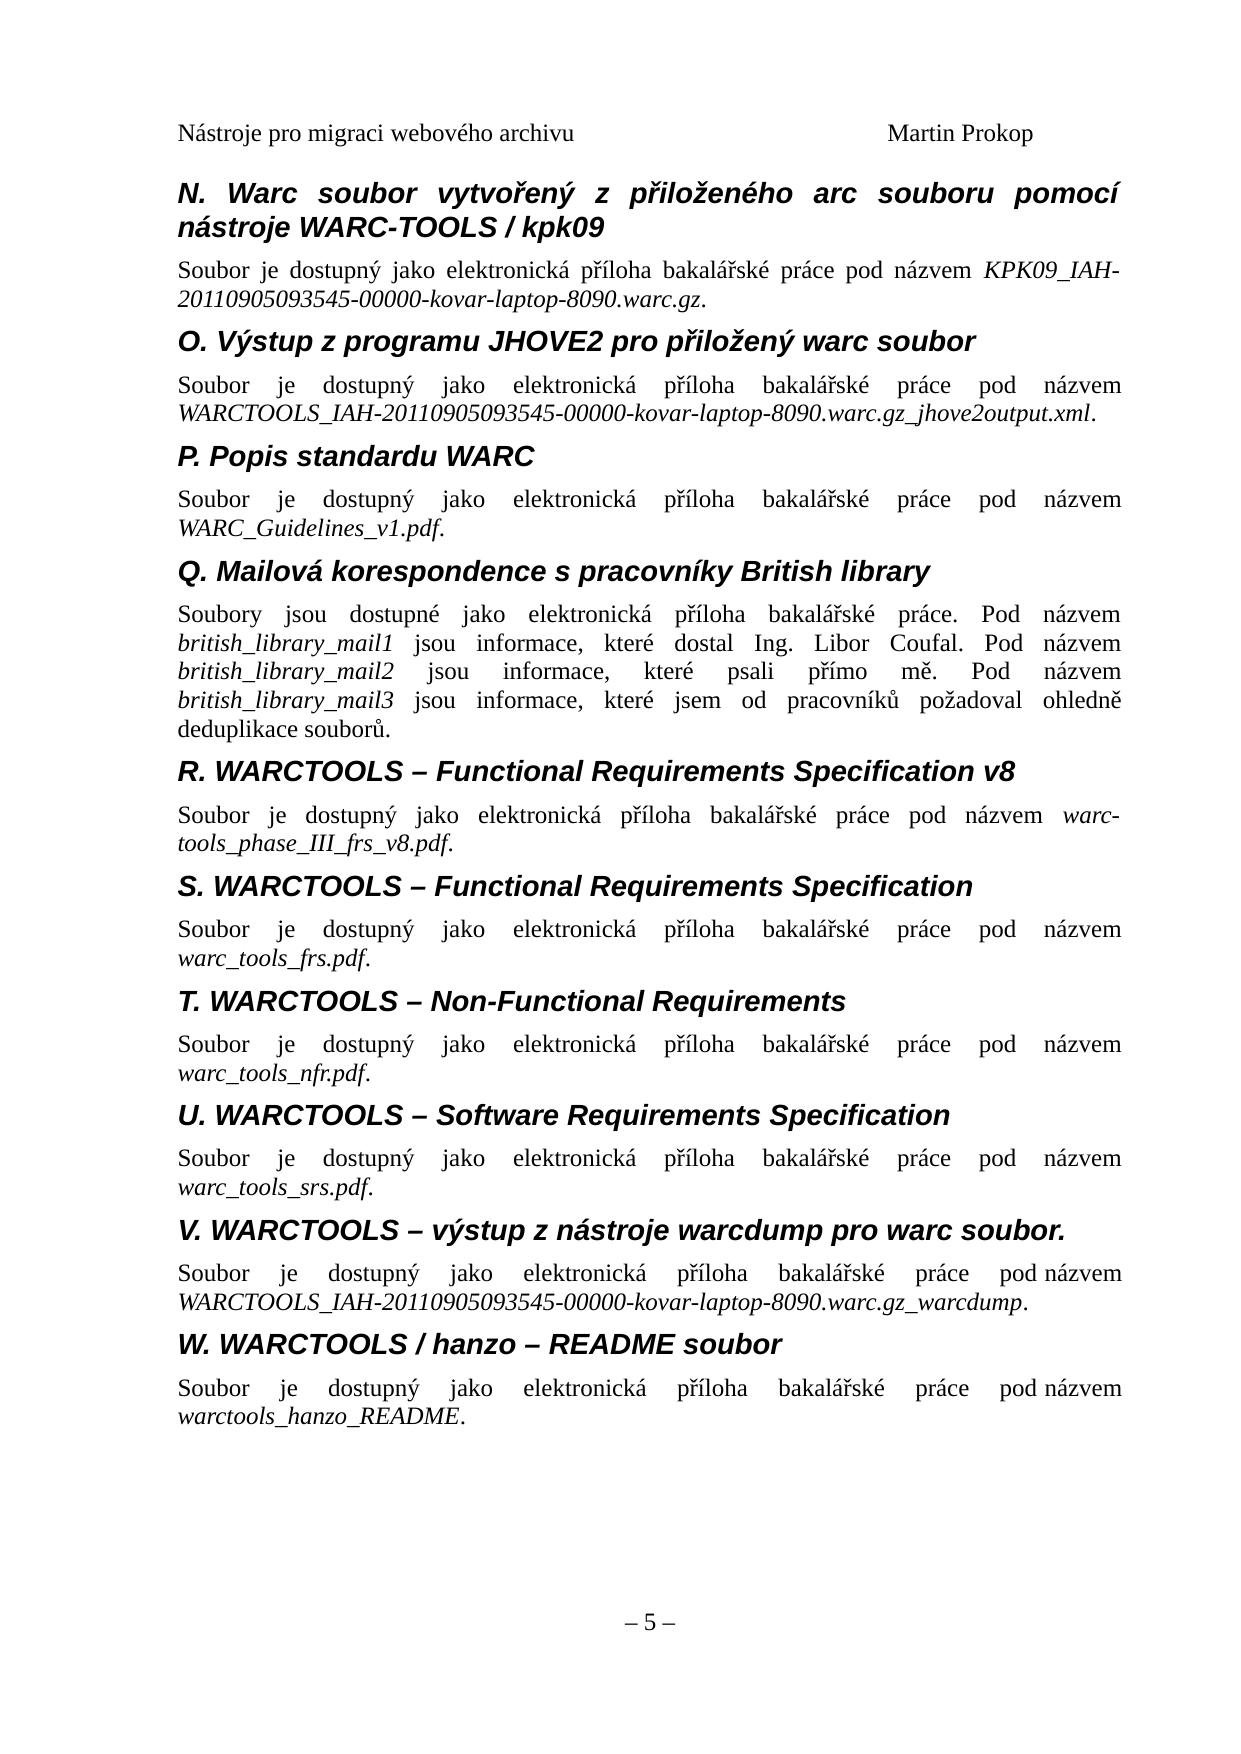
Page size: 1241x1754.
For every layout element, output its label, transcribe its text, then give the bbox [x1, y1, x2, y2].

text Soubor je dostupný jako elektronická příloha bakalářské práce pod názvem WARCTOOLS_IAH-20110905093545-00000-kovar-laptop-8090.warc.gz_warcdump. [177, 1258, 1122, 1316]
subtitle W. WARCTOOLS / hanzo – README soubor [177, 1327, 1122, 1361]
subtitle U. WARCTOOLS – Software Requirements Specification [177, 1098, 1122, 1132]
text Soubor je dostupný jako elektronická příloha bakalářské práce pod názvem WARCTOOLS_IAH-20110905093545-00000-kovar-laptop-8090.warc.gz_jhove2output.xml. [177, 370, 1122, 427]
text Soubor je dostupný jako elektronická příloha bakalářské práce pod názvem warc_tools_frs.pdf. [177, 914, 1122, 972]
subtitle T. WARCTOOLS – Non-Functional Requirements [177, 984, 1122, 1017]
subtitle S. WARCTOOLS – Functional Requirements Specification [177, 869, 1122, 903]
subtitle Q. Mailová korespondence s pracovníky British library [177, 554, 1122, 587]
subtitle N. Warc soubor vytvořený z přiloženého arc souboru pomocí nástroje WARC-TOOLS / kpk09 [177, 176, 1122, 243]
text Soubor je dostupný jako elektronická příloha bakalářské práce pod názvem warc_tools_nfr.pdf. [177, 1029, 1122, 1086]
text Soubor je dostupný jako elektronická příloha bakalářské práce pod názvem warc-tools_phase_III_frs_v8.pdf. [177, 800, 1122, 857]
subtitle O. Výstup z programu JHOVE2 pro přiložený warc soubor [177, 324, 1122, 358]
text Soubor je dostupný jako elektronická příloha bakalářské práce pod názvem WARC_Guidelines_v1.pdf. [177, 484, 1122, 542]
text Soubor je dostupný jako elektronická příloha bakalářské práce pod názvem warc_tools_srs.pdf. [177, 1143, 1122, 1201]
subtitle P. Popis standardu WARC [177, 439, 1122, 473]
subtitle R. WARCTOOLS – Functional Requirements Specification v8 [177, 754, 1122, 788]
text Soubor je dostupný jako elektronická příloha bakalářské práce pod názvem KPK09_IAH-20110905093545-00000-kovar-laptop-8090.warc.gz. [177, 255, 1122, 313]
text Soubor je dostupný jako elektronická příloha bakalářské práce pod názvem warctools_hanzo_README. [177, 1373, 1122, 1430]
text Soubory jsou dostupné jako elektronická příloha bakalářské práce. Pod názvem british_library_mail1 jsou informace, které dostal Ing. Libor Coufal. Pod názvem british_library_mail2 jsou informace, které psali přímo mě. Pod názvem british_library_mail3 jsou informace, které jsem od pracovníků požadoval ohledně deduplikace souborů. [177, 599, 1122, 743]
subtitle V. WARCTOOLS – výstup z nástroje warcdump pro warc soubor. [177, 1213, 1122, 1246]
